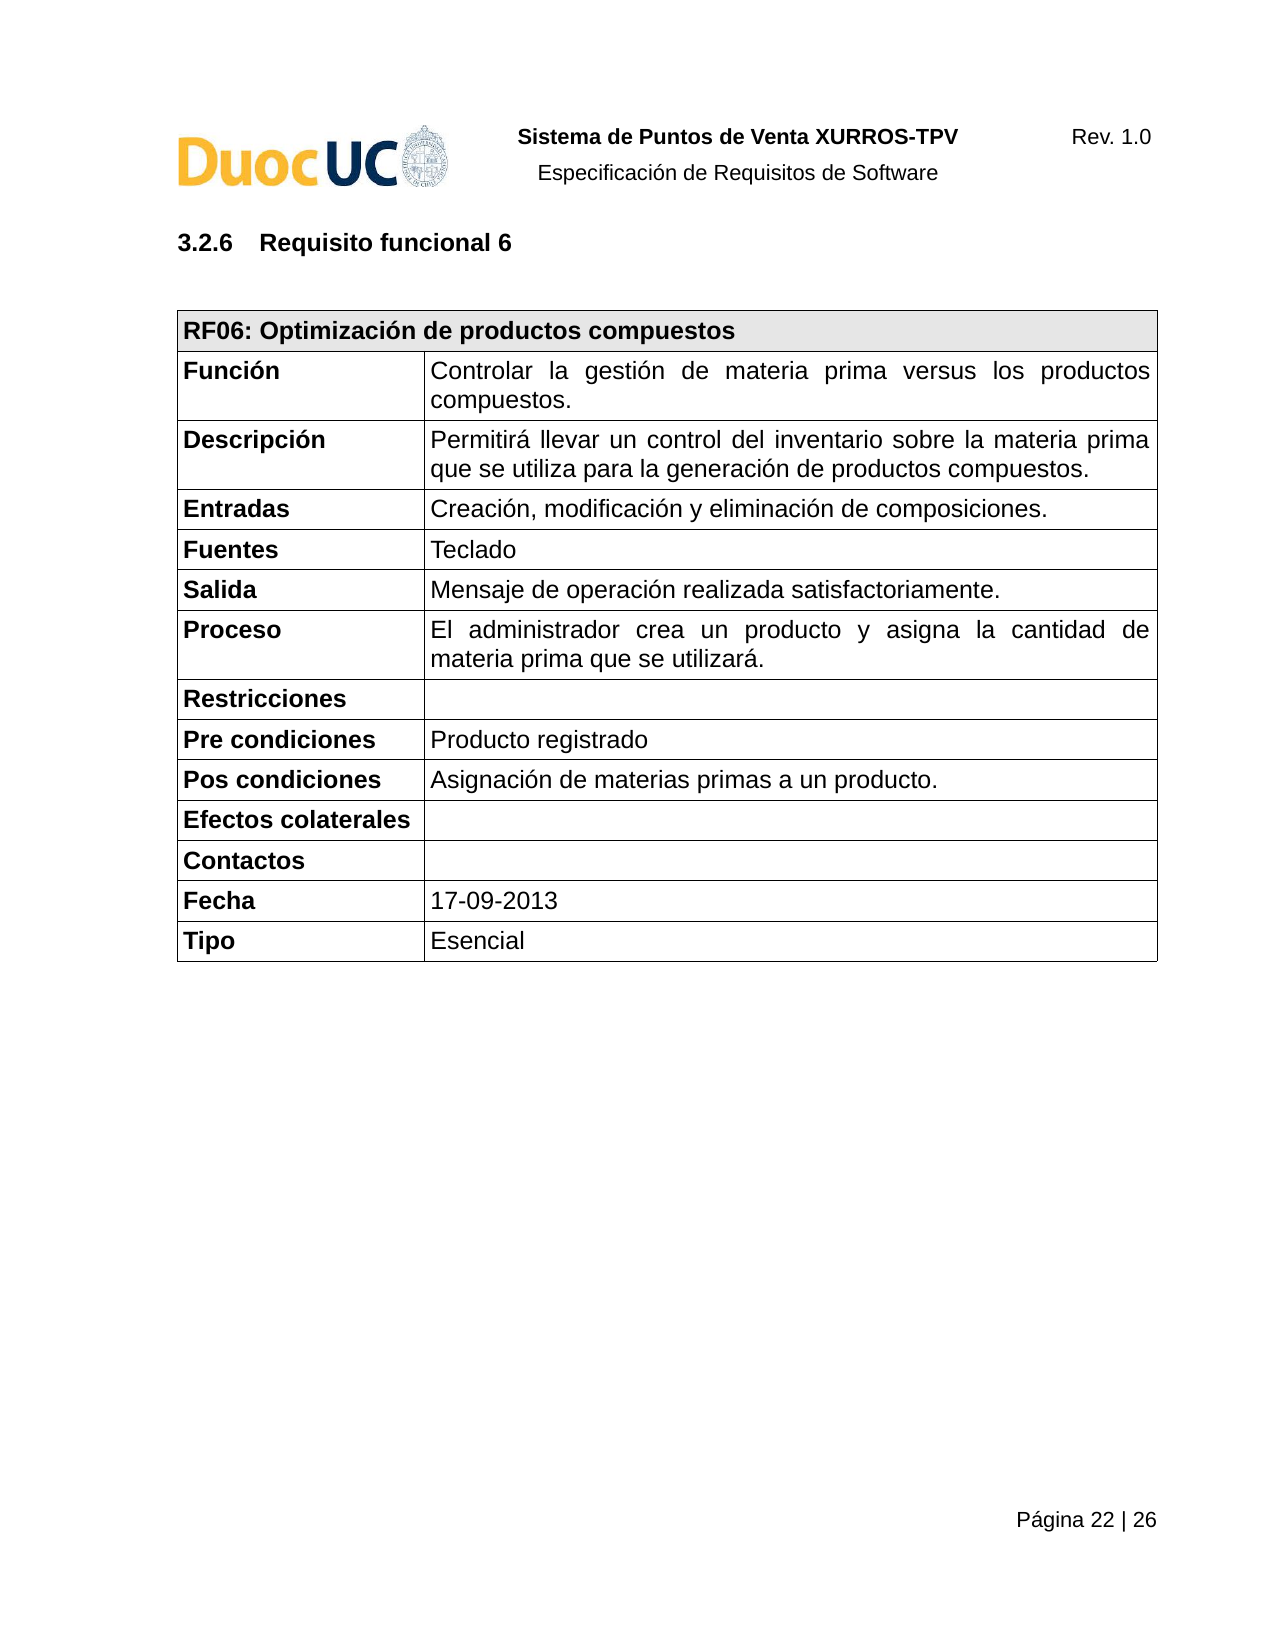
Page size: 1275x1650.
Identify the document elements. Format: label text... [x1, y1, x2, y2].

table_cell Controlar la gestión de materia prima versus los productos compuestos. [425, 352, 1157, 419]
table_cell Proceso [178, 611, 424, 679]
table_cell Teclado [425, 530, 1157, 569]
table_header RF06: Optimización de productos compuestos [178, 311, 1157, 351]
table_cell Tipo [178, 922, 424, 961]
table_cell Fuentes [178, 530, 424, 569]
table_cell Esencial [425, 922, 1157, 961]
table_cell Producto registrado [425, 720, 1157, 759]
table_cell Salida [178, 570, 424, 609]
table_cell Restricciones [178, 680, 424, 719]
table_cell Entradas [178, 490, 424, 529]
table_cell Contactos [178, 841, 424, 880]
table_cell Descripción [178, 421, 424, 489]
table_cell El administrador crea un producto y asigna la cantidad de materia prima que se utilizará. [425, 611, 1157, 679]
subtitle Requisito funcional 6 [177, 228, 1157, 256]
picture [178, 125, 449, 187]
table_cell Permitirá llevar un control del inventario sobre la materia prima que se utiliza para la generación de productos compuestos. [425, 421, 1157, 489]
table_cell Creación, modificación y eliminación de composiciones. [425, 490, 1157, 529]
table_cell Función [178, 352, 424, 419]
table_cell Mensaje de operación realizada satisfactoriamente. [425, 570, 1157, 609]
table_cell Asignación de materias primas a un producto. [425, 760, 1157, 799]
table_cell [425, 801, 1157, 840]
table_cell [425, 680, 1157, 719]
table_cell Fecha [178, 881, 424, 921]
table_cell Pos condiciones [178, 760, 424, 799]
table_cell Pre condiciones [178, 720, 424, 759]
table_cell 17-09-2013 [425, 881, 1157, 921]
table_cell Efectos colaterales [178, 801, 424, 840]
table_cell [425, 841, 1157, 880]
